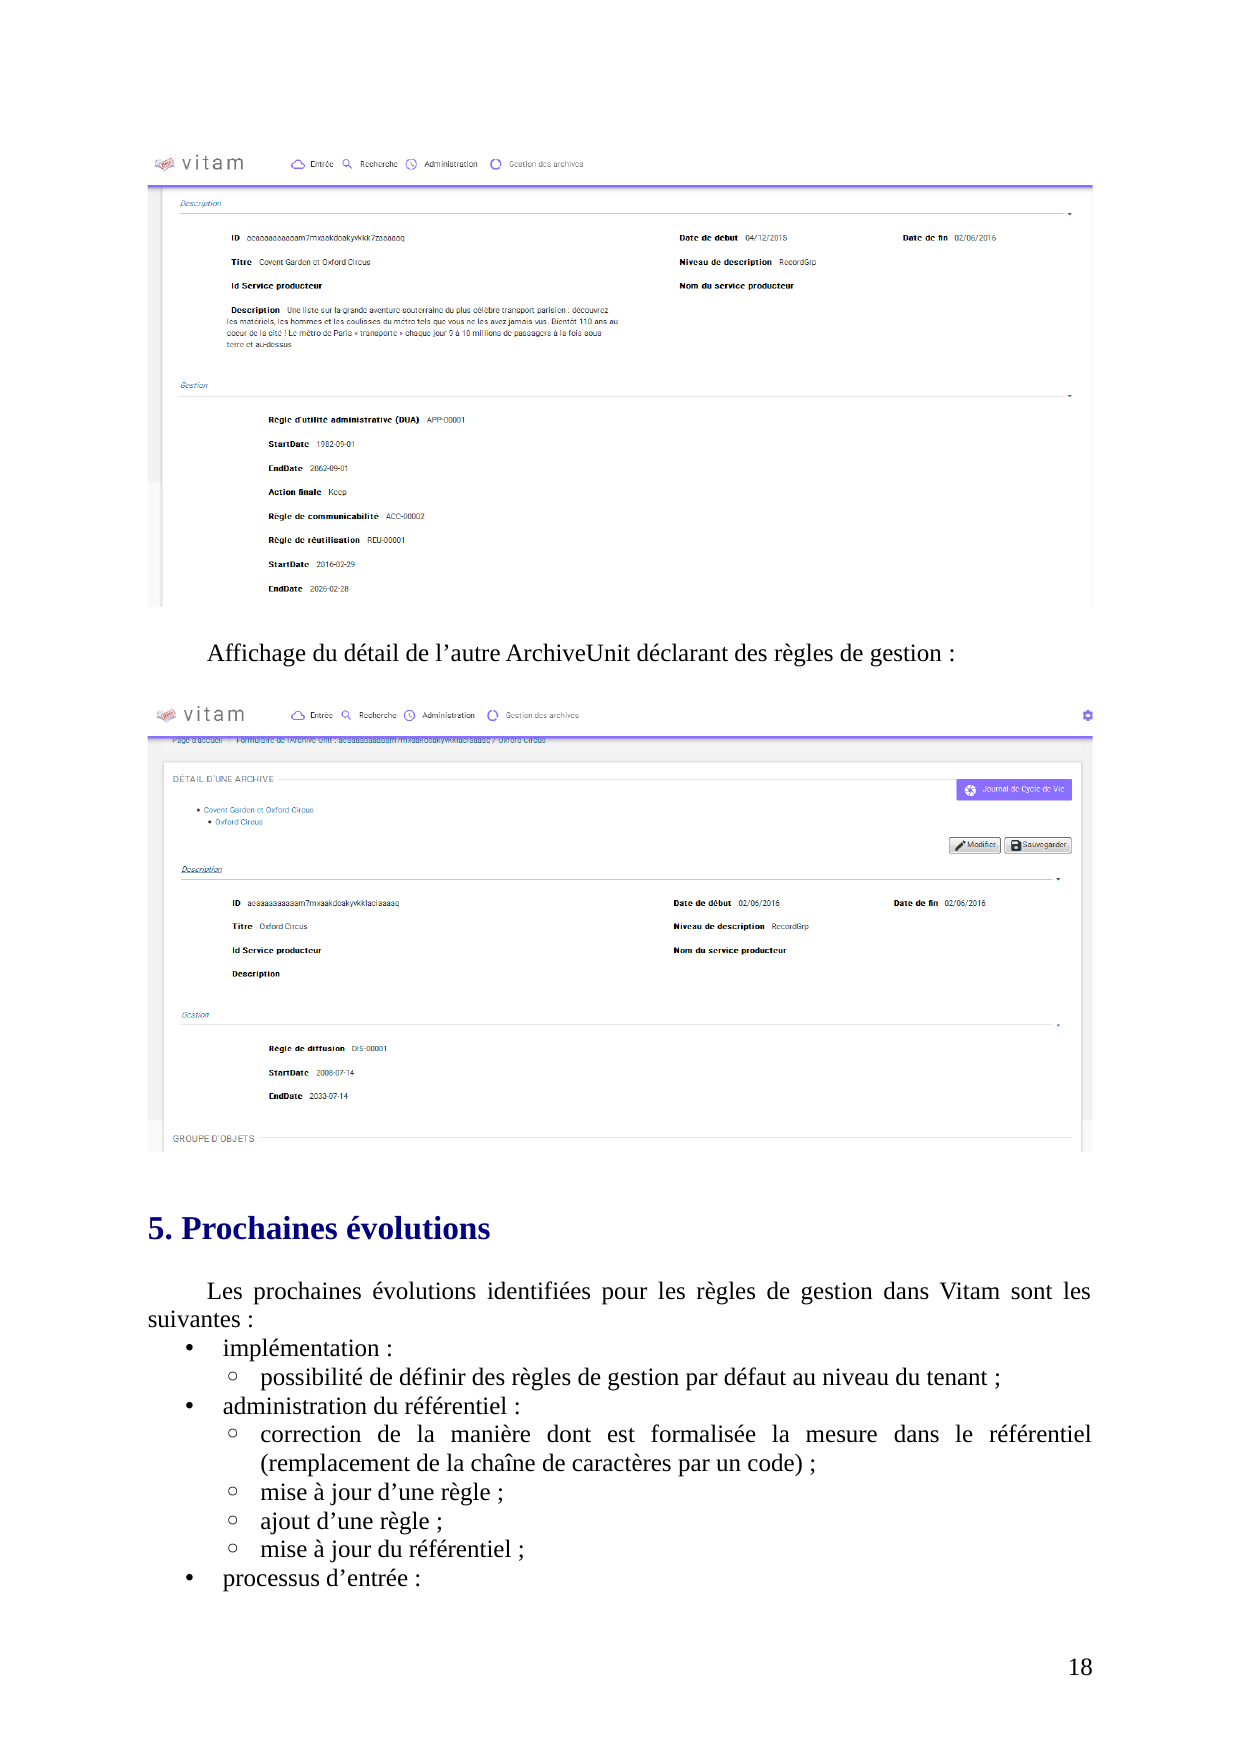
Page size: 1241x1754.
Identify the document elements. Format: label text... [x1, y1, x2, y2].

list processus d’entrée : [185, 1563, 1093, 1592]
text Les prochaines évolutions identifiées pour les règles de gestion dans Vitam sont les suivantes : [148, 1276, 1093, 1333]
list correction de la manière dont est formalisée la mesure dans le référentiel (remplacement de la chaîne de caractères par un code) ; [223, 1419, 1093, 1477]
list possibilité de définir des règles de gestion par défaut au niveau du tenant ; [223, 1362, 1093, 1391]
list implémentation : [185, 1333, 1093, 1362]
picture [147, 147, 1093, 609]
picture [147, 695, 1093, 1152]
list mise à jour d’une règle ; [223, 1477, 1093, 1506]
list ajout d’une règle ; [223, 1506, 1093, 1534]
list administration du référentiel : [185, 1391, 1093, 1419]
text Affichage du détail de l’autre ArchiveUnit déclarant des règles de gestion : [148, 638, 1093, 666]
list mise à jour du référentiel ; [223, 1534, 1093, 1563]
subtitle 5. Prochaines évolutions [148, 1209, 1093, 1247]
